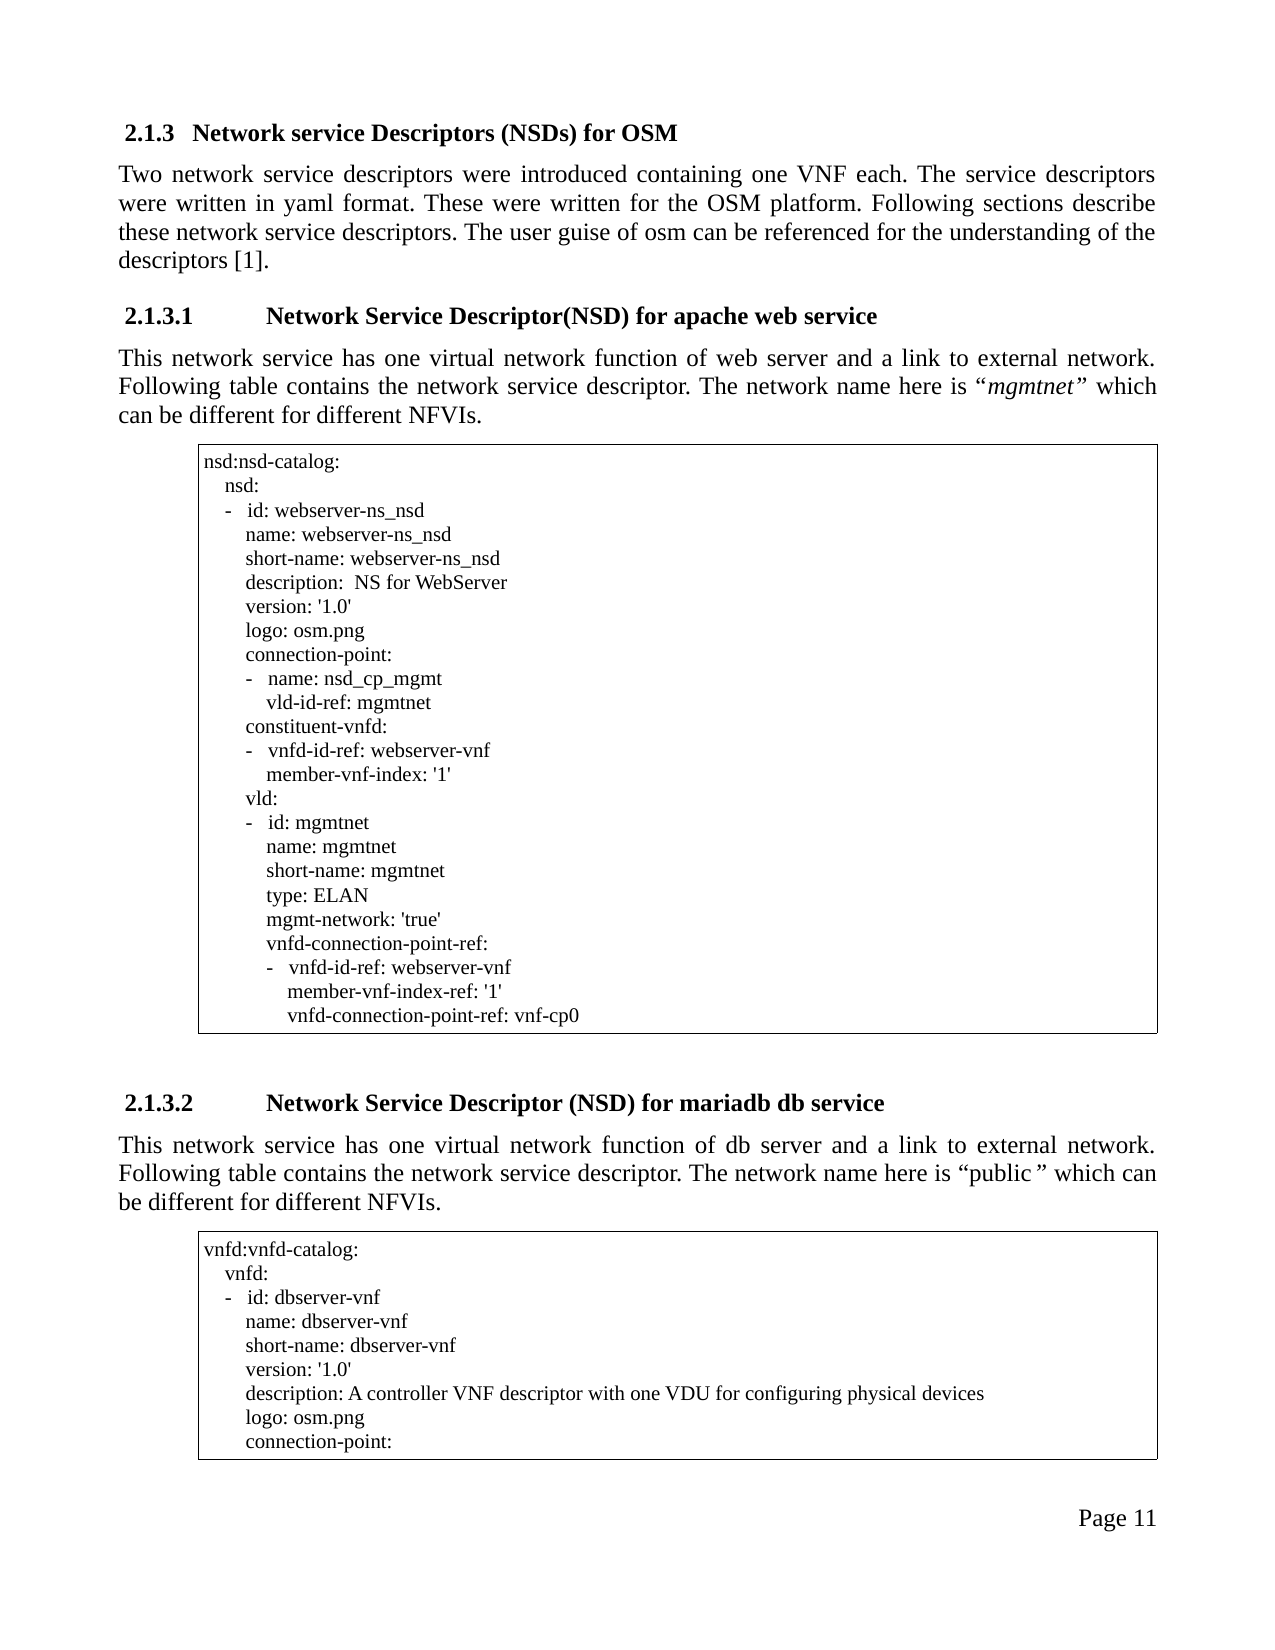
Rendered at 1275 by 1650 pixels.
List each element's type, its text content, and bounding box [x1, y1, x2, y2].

subtitle Network Service Descriptor (NSD) for mariadb db service [118, 1088, 1157, 1117]
text Two network service descriptors were introduced containing one VNF each. The service descriptors were written in yaml format. These were written for the OSM platform. Following sections describe these network service descriptors. The user guise of osm can be referenced for the understanding of the descriptors [1]. [118, 159, 1157, 274]
table_header vnfd:vnfd-catalog: vnfd: - id: dbserver-vnf name: dbserver-vnf short-name: dbserver-vnf version: '1.0' description: A controller VNF descriptor with one VDU for configuring physical devices logo: osm.png connection-point: [199, 1232, 1157, 1459]
text This network service has one virtual network function of web server and a link to external network. Following table contains the network service descriptor. The network name here is “mgmtnet” which can be different for different NFVIs. [118, 343, 1157, 429]
text This network service has one virtual network function of db server and a link to external network. Following table contains the network service descriptor. The network name here is “public” which can be different for different NFVIs. [118, 1130, 1157, 1216]
subtitle Network service Descriptors (NSDs) for OSM [118, 118, 1157, 147]
table_header nsd:nsd-catalog: nsd: - id: webserver-ns_nsd name: webserver-ns_nsd short-name: webserver-ns_nsd description: NS for WebServer version: '1.0' logo: osm.png connection-point: - name: nsd_cp_mgmt vld-id-ref: mgmtnet constituent-vnfd: - vnfd-id-ref: webserver-vnf member-vnf-index: '1' vld: - id: mgmtnet name: mgmtnet short-name: mgmtnet type: ELAN mgmt-network: 'true' vnfd-connection-point-ref: - vnfd-id-ref: webserver-vnf member-vnf-index-ref: '1' vnfd-connection-point-ref: vnf-cp0 [199, 445, 1157, 1033]
subtitle Network Service Descriptor(NSD) for apache web service [118, 301, 1157, 330]
